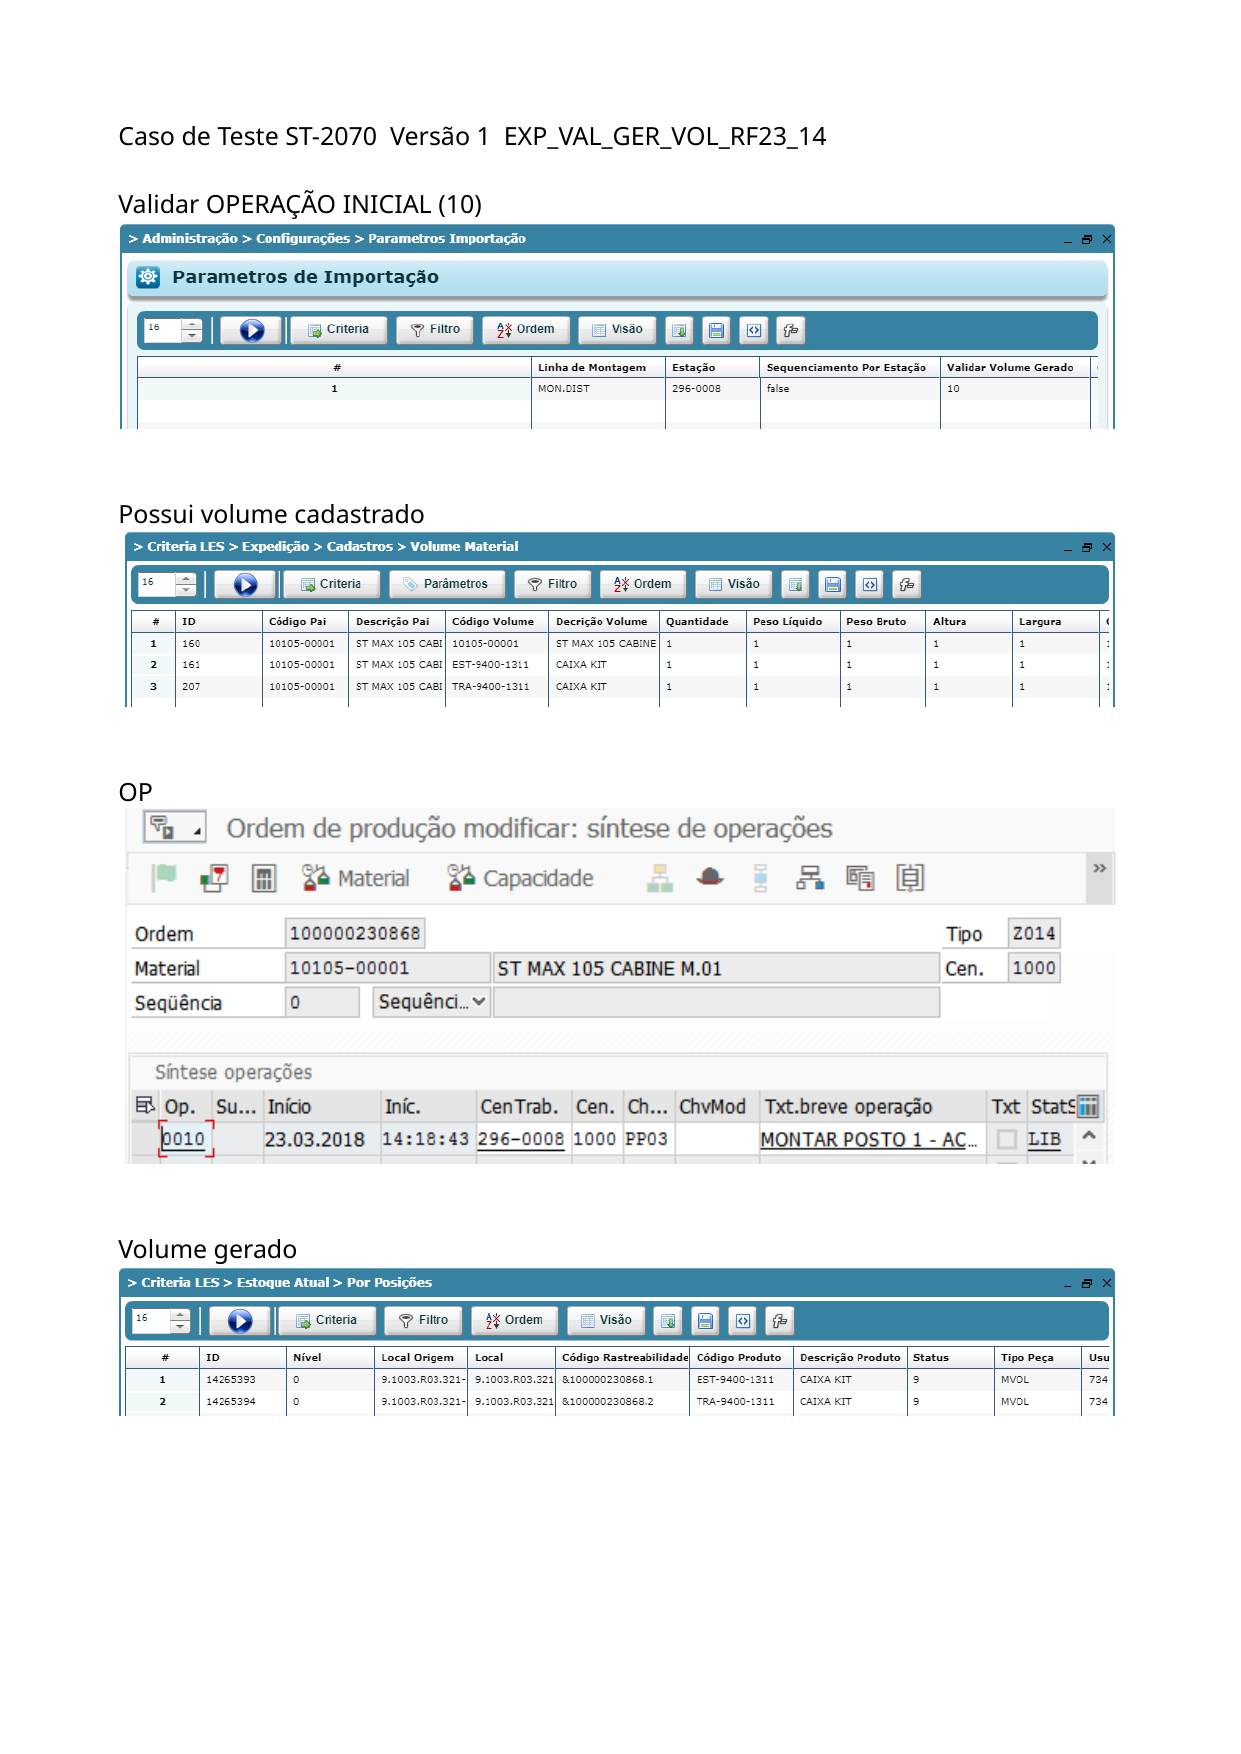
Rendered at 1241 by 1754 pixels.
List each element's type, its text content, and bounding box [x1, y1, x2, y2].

text Validar OPERAÇÃO INICIAL (10) [118, 186, 1122, 220]
picture [118, 531, 1123, 707]
text Possui volume cadastrado [118, 497, 1122, 531]
text Volume gerado [118, 1231, 1122, 1265]
text OP [118, 774, 1122, 809]
picture [118, 220, 1123, 429]
picture [118, 1265, 1123, 1416]
picture [124, 808, 1116, 1164]
text Caso de Teste ST-2070 Versão 1 EXP_VAL_GER_VOL_RF23_14 [118, 118, 1122, 152]
